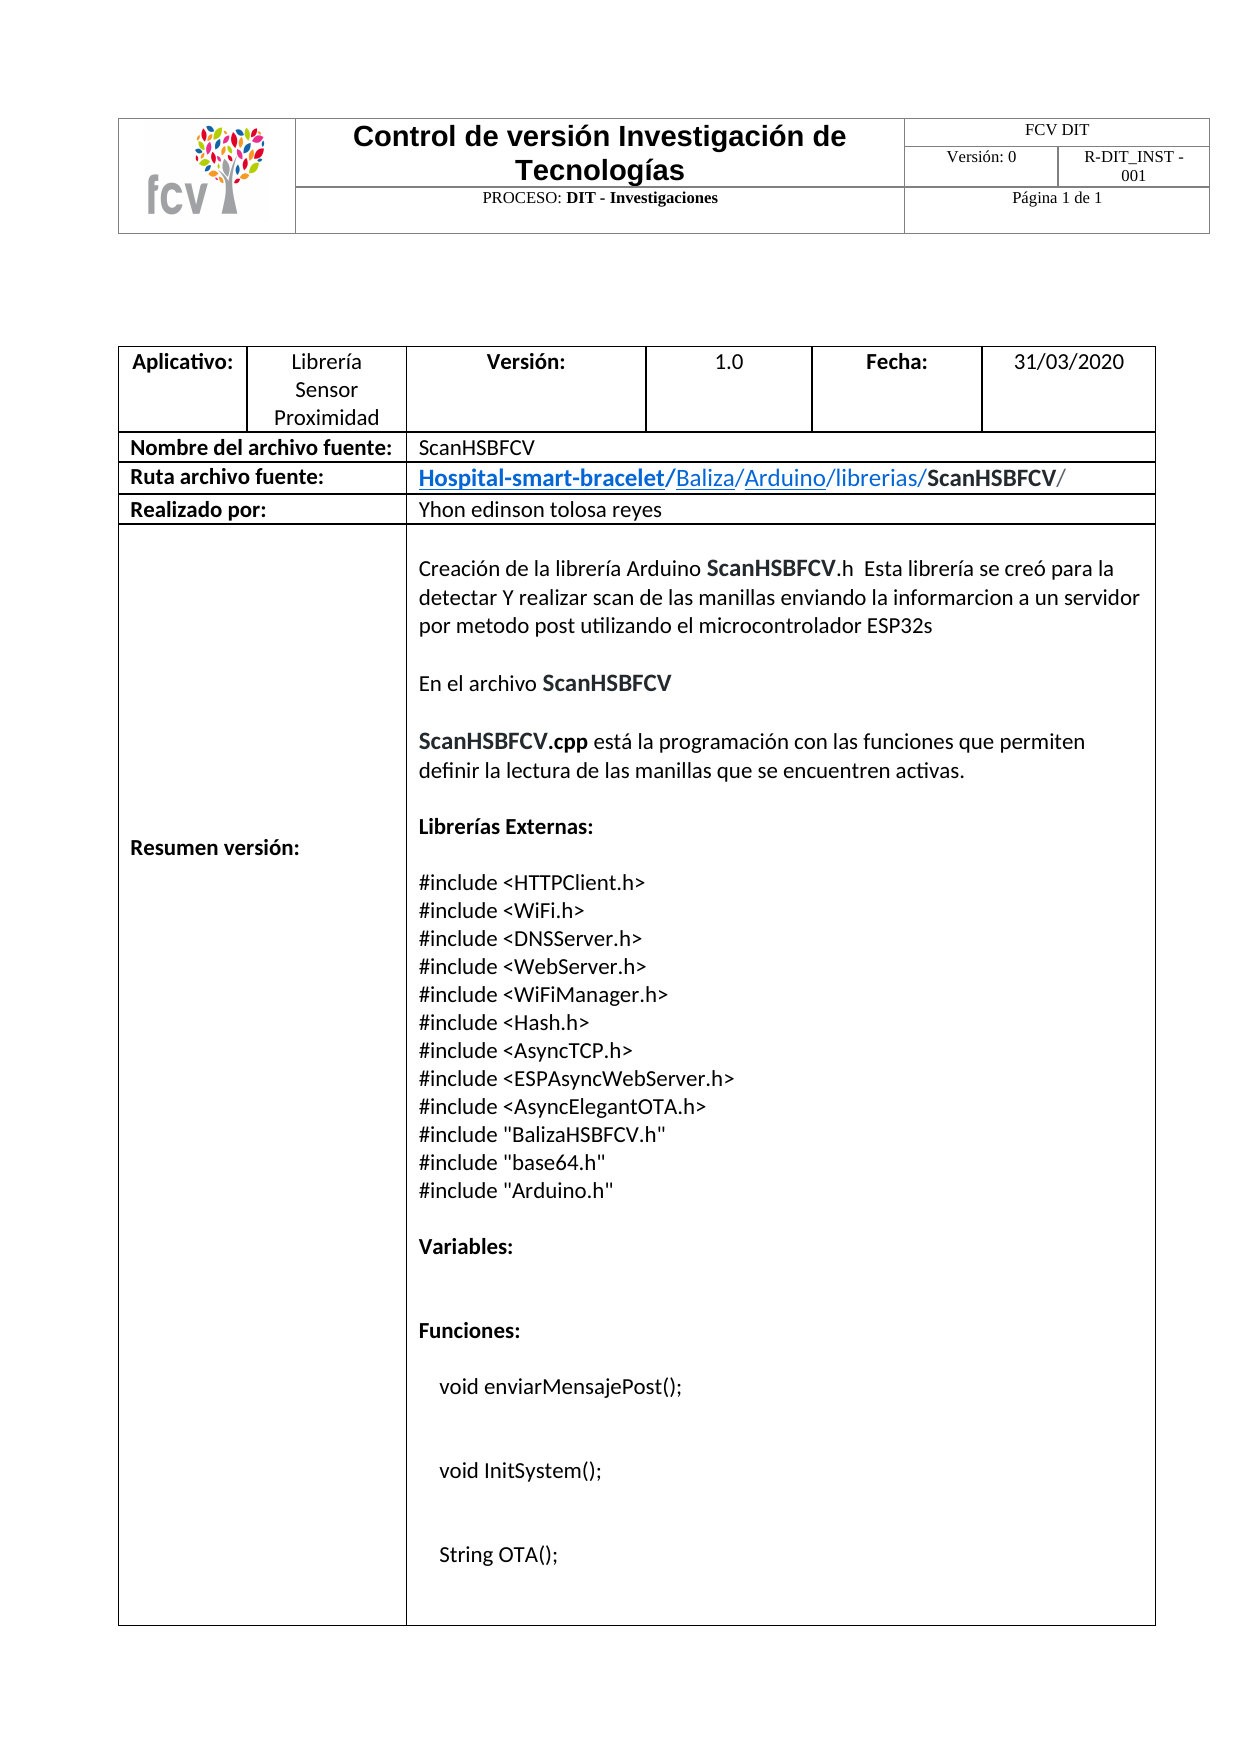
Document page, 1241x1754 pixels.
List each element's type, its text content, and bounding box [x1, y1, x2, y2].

table_cell Creación de la librería Arduino ScanHSBFCV.h Esta librería se creó para la detectar Y realizar scan de las manillas enviando la informarcion a un servidor por metodo post utilizando el microcontrolador ESP32s En el archivo ScanHSBFCV ScanHSBFCV.cpp está la programación con las funciones que permiten definir la lectura de las manillas que se encuentren activas. Librerías Externas: #include <HTTPClient.h> #include <WiFi.h> #include <DNSServer.h> #include <WebServer.h> #include <WiFiManager.h> #include <Hash.h> #include <AsyncTCP.h> #include <ESPAsyncWebServer.h> #include <AsyncElegantOTA.h> #include "BalizaHSBFCV.h" #include "base64.h" #include "Arduino.h" Variables: Funciones: void enviarMensajePost(); void InitSystem(); String OTA(); [407, 525, 1155, 1625]
table_header [119, 119, 295, 233]
table_header Control de versión Investigación de Tecnologías [296, 119, 904, 186]
table_cell Resumen versión: [119, 525, 406, 1625]
table_header Versión: [407, 347, 645, 431]
table_header 31/03/2020 [983, 347, 1155, 431]
table_cell Nombre del archivo fuente: [119, 433, 406, 461]
table_header Fecha: [813, 347, 981, 431]
table_cell Versión: 0 [905, 147, 1057, 186]
table_cell Yhon edinson tolosa reyes [407, 495, 1155, 523]
table_cell Hospital-smart-bracelet/Baliza/Arduino/librerias/ScanHSBFCV/ [407, 463, 1155, 493]
table_header FCV DIT [905, 119, 1209, 146]
table_cell Ruta archivo fuente: [119, 463, 406, 493]
table_cell ScanHSBFCV [407, 433, 1155, 461]
table_header 1.0 [647, 347, 811, 431]
table_header Aplicativo: [119, 347, 246, 431]
table_header Librería Sensor Proximidad [248, 347, 406, 431]
table_cell PROCESO: DIT - Investigaciones [296, 188, 904, 233]
table_cell Página 1 de 1 [905, 188, 1209, 233]
table_cell R-DIT_INST - 001 [1059, 147, 1209, 186]
table_cell Realizado por: [119, 495, 406, 523]
